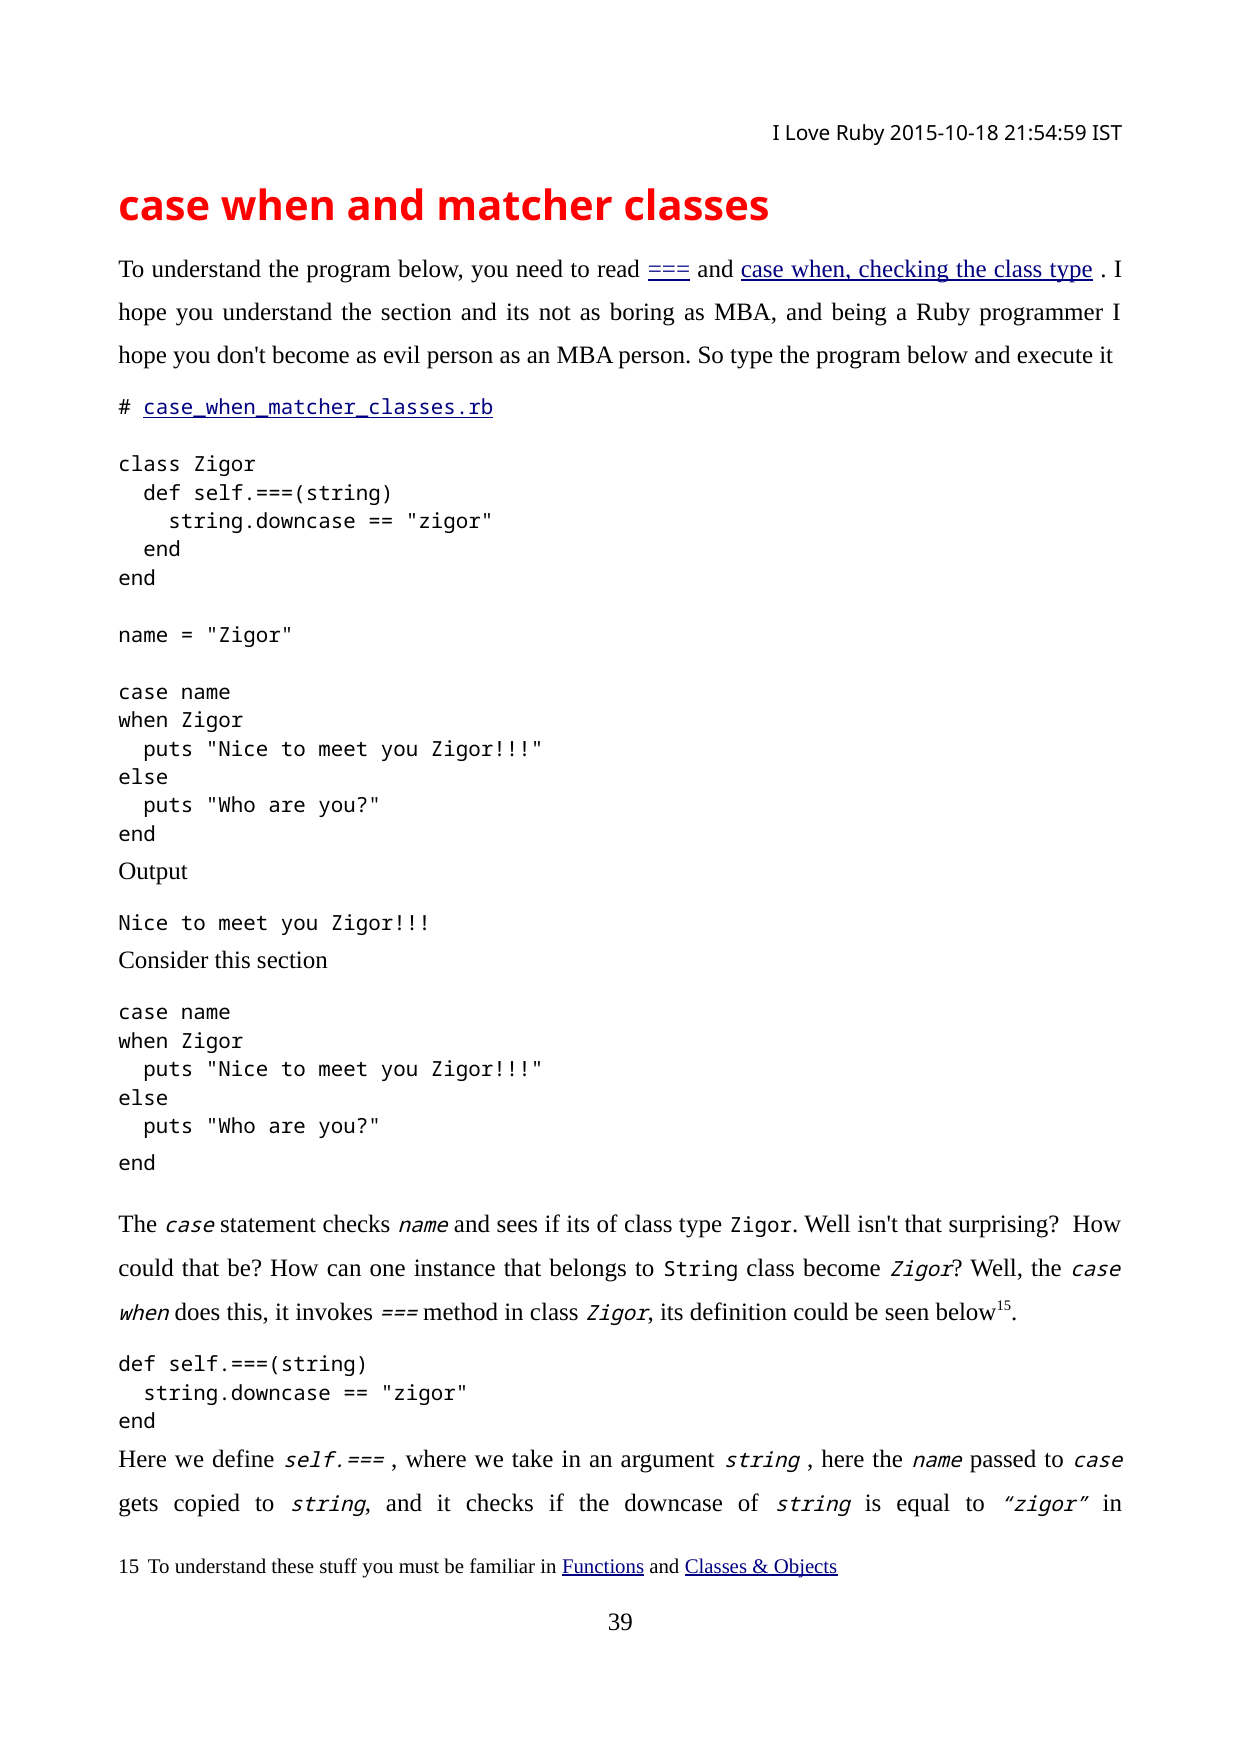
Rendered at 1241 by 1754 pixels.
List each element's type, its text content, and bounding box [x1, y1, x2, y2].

text end [118, 1148, 1122, 1177]
text class Zigor [118, 449, 1122, 478]
text string.downcase == "zigor" [118, 506, 1122, 534]
text puts "Who are you?" [118, 791, 1122, 819]
text To understand the program below, you need to read === and case when, checking the class type . I hope you understand the section and its not as boring as MBA, and being a Ruby programmer I hope you don't become as evil person as an MBA person. So type the program below and execute it [118, 254, 1122, 369]
text puts "Nice to meet you Zigor!!!" [118, 1054, 1122, 1083]
text Output [118, 856, 1122, 885]
text Here we define self.=== , where we take in an argument string , here the name passed to case gets copied to string, and it checks if the downcase of string is equal to “zigor” in [118, 1444, 1122, 1517]
text else [118, 1083, 1122, 1111]
text # case_when_matcher_classes.rb [118, 392, 1122, 421]
text puts "Who are you?" [118, 1111, 1122, 1140]
text end [118, 819, 1122, 847]
text else [118, 762, 1122, 791]
subtitle case when and matcher classes [118, 176, 1122, 233]
text case name [118, 997, 1122, 1026]
text name = "Zigor" [118, 620, 1122, 648]
text string.downcase == "zigor" [118, 1378, 1122, 1406]
text The case statement checks name and sees if its of class type Zigor. Well isn't that surprising? How could that be? How can one instance that belongs to String class become Zigor? Well, the case when does this, it invokes === method in class Zigor, its definition could be seen below. [118, 1209, 1122, 1326]
text end [118, 534, 1122, 563]
text end [118, 563, 1122, 591]
text when Zigor [118, 705, 1122, 734]
text when Zigor [118, 1026, 1122, 1054]
text case name [118, 677, 1122, 705]
text puts "Nice to meet you Zigor!!!" [118, 734, 1122, 762]
text To understand these stuff you must be familiar in Functions and Classes & Objects [118, 1553, 1122, 1578]
text end [118, 1406, 1122, 1435]
text Nice to meet you Zigor!!! [118, 908, 1122, 937]
text Consider this section [118, 946, 1122, 974]
text def self.===(string) [118, 1349, 1122, 1378]
text def self.===(string) [118, 478, 1122, 506]
